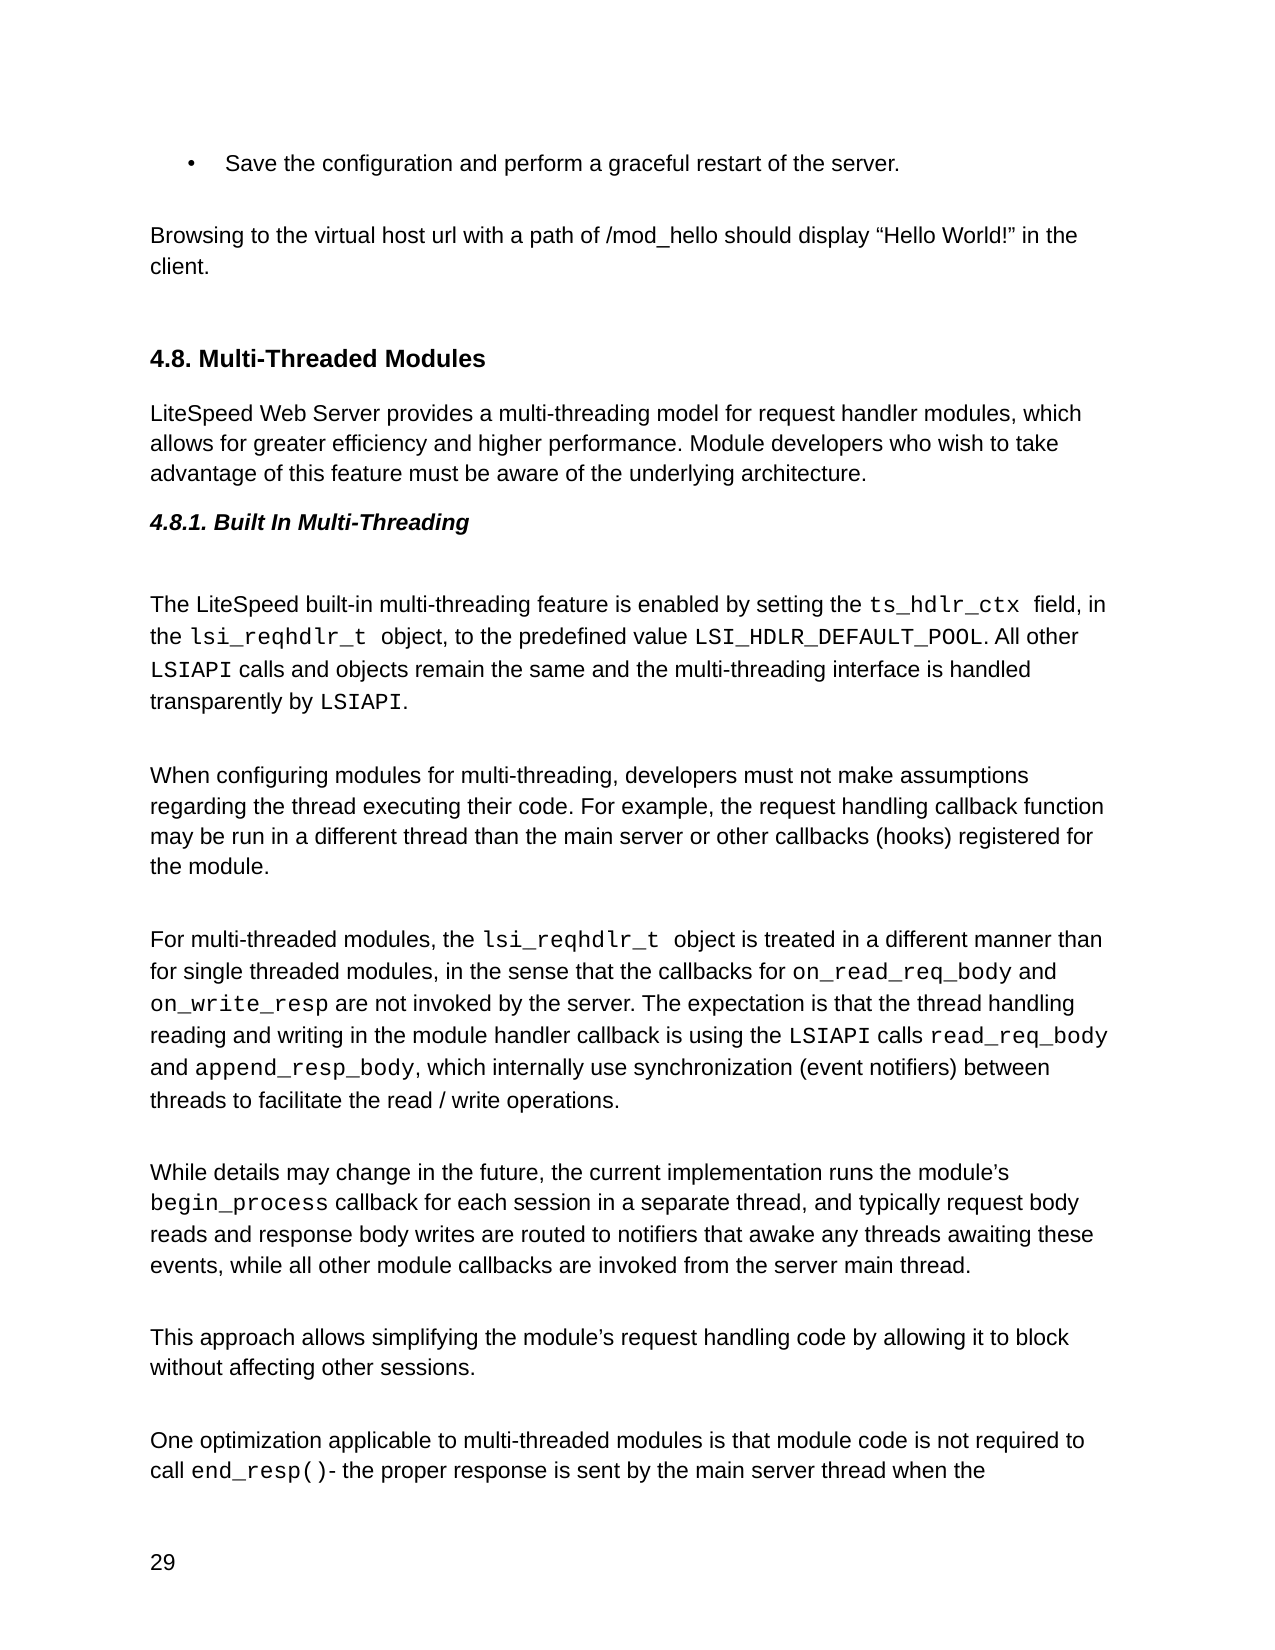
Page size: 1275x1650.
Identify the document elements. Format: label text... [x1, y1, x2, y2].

text One optimization applicable to multi-threaded modules is that module code is not required to call end_resp()- the proper response is sent by the main server thread when the [150, 1427, 1125, 1485]
text LiteSpeed Web Server provides a multi-threading model for request handler modules, which allows for greater efficiency and higher performance. Module developers who wish to take advantage of this feature must be aware of the underlying architecture. [150, 400, 1125, 487]
subtitle 4.8.1. Built In Multi-Threading [150, 509, 1125, 536]
subtitle 4.8. Multi-Threaded Modules [150, 344, 1125, 373]
text The LiteSpeed built-in multi-threading feature is enabled by setting the ts_hdlr_ctx field, in the lsi_reqhdlr_t object, to the predefined value LSI_HDLR_DEFAULT_POOL. All other LSIAPI calls and objects remain the same and the multi-threading interface is handled transparently by LSIAPI. [150, 591, 1125, 716]
text When configuring modules for multi-threading, developers must not make assumptions regarding the thread executing their code. For example, the request handling callback function may be run in a different thread than the main server or other callbacks (hooks) registered for the module. [150, 762, 1125, 879]
text This approach allows simplifying the module’s request handling code by allowing it to block without affecting other sessions. [150, 1324, 1125, 1381]
text Browsing to the virtual host url with a path of /mod_hello should display “Hello World!” in the client. [150, 222, 1125, 279]
text While details may change in the future, the current implementation runs the module’s begin_process callback for each session in a separate thread, and typically request body reads and response body writes are routed to notifiers that awake any threads awaiting these events, while all other module callbacks are invoked from the server main thread. [150, 1159, 1125, 1278]
text For multi-threaded modules, the lsi_reqhdlr_t object is treated in a different manner than for single threaded modules, in the sense that the callbacks for on_read_req_body and on_write_resp are not invoked by the server. The expectation is that the thread handling reading and writing in the module handler callback is using the LSIAPI calls read_req_body and append_resp_body, which internally use synchronization (event notifiers) between threads to facilitate the read / write operations. [150, 926, 1125, 1113]
list Save the configuration and perform a graceful restart of the server. [187, 150, 1125, 176]
